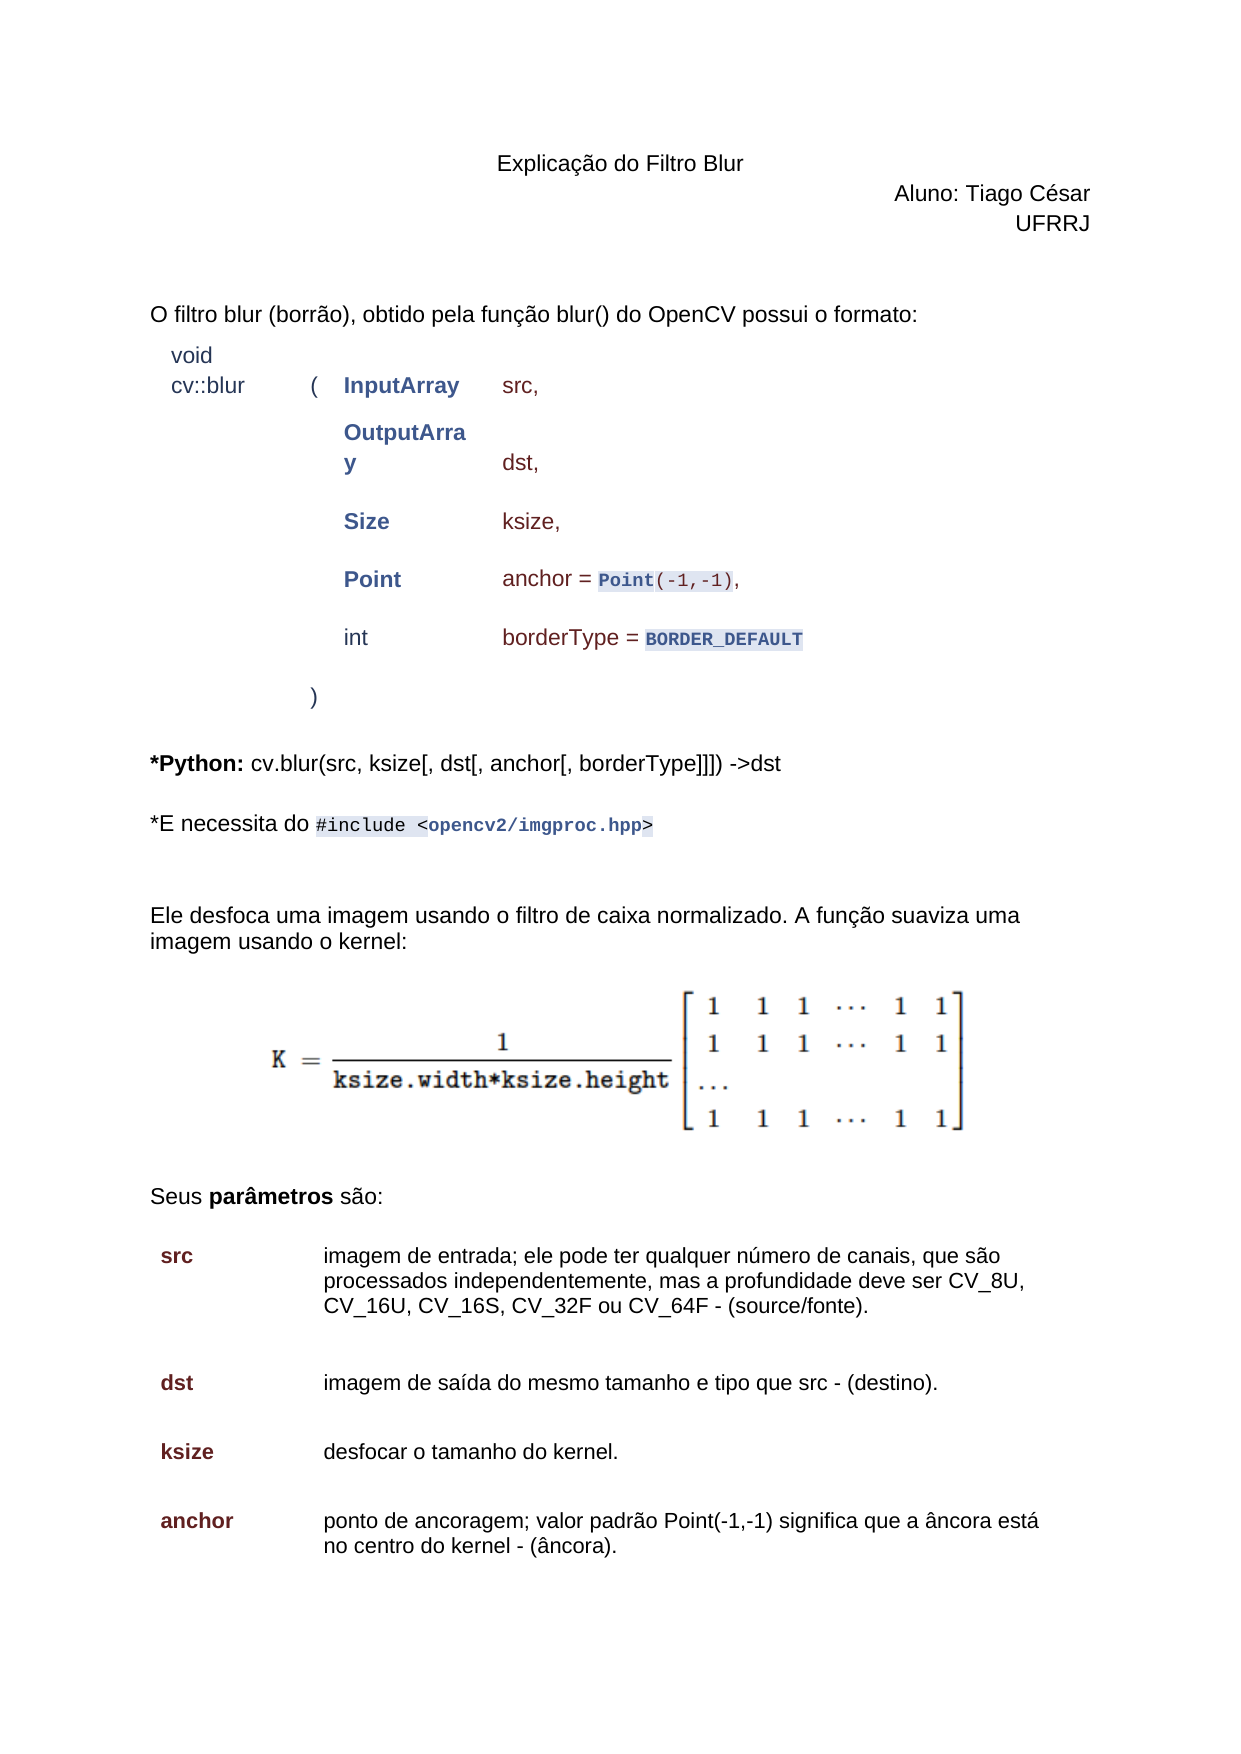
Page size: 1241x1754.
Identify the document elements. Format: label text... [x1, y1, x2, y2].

text Aluno: Tiago César [150, 180, 1090, 207]
table_cell [150, 603, 291, 661]
table_cell Size [323, 486, 481, 544]
table_cell ) [291, 661, 323, 719]
table_cell anchor [150, 1497, 313, 1591]
table_cell [291, 486, 323, 544]
table_cell Point [323, 544, 481, 603]
table_cell [150, 486, 291, 544]
table_cell [150, 661, 291, 719]
table_cell ksize, [481, 486, 819, 544]
table_cell imagem de saída do mesmo tamanho e tipo que src - (destino). [313, 1359, 1071, 1428]
table_cell [150, 544, 291, 603]
table_header void cv::blur [150, 331, 291, 409]
table_header InputArray [323, 331, 481, 409]
table_header imagem de entrada; ele pode ter qualquer número de canais, que são processados ​​independentemente, mas a profundidade deve ser CV_8U, CV_16U, CV_16S, CV_32F ou CV_64F - (source/fonte). [313, 1232, 1071, 1359]
table_cell ponto de ancoragem; valor padrão Point(-1,-1) significa que a âncora está no centro do kernel - (âncora). [313, 1497, 1071, 1591]
table_cell [291, 603, 323, 661]
table_header ( [291, 331, 323, 409]
table_cell [323, 661, 481, 719]
picture [259, 977, 982, 1160]
table_cell anchor = Point(-1,-1), [481, 544, 819, 603]
table_cell OutputArray [323, 409, 481, 486]
table_cell borderType = BORDER_DEFAULT [481, 603, 819, 661]
table_header src, [481, 331, 819, 409]
text *E necessita do #include <opencv2/imgproc.hpp> [150, 810, 1090, 837]
text O filtro blur (borrão), obtido pela função blur() do OpenCV possui o formato: [150, 301, 1090, 327]
table_cell [150, 409, 291, 486]
table_cell int [323, 603, 481, 661]
text *Python: cv.blur(src, ksize[, dst[, anchor[, borderType]]]) ->dst [150, 749, 1090, 776]
text Seus parâmetros são: [150, 1183, 1090, 1209]
table_cell dst, [481, 409, 819, 486]
table_cell [481, 661, 819, 719]
table_header src [150, 1232, 313, 1359]
table_cell dst [150, 1359, 313, 1428]
text Ele desfoca uma imagem usando o filtro de caixa normalizado. A função suaviza uma imagem usando o kernel: [150, 902, 1090, 954]
text Explicação do Filtro Blur [150, 150, 1090, 176]
table_cell [291, 409, 323, 486]
text UFRRJ [150, 210, 1090, 237]
table_cell [291, 544, 323, 603]
table_cell ksize [150, 1428, 313, 1497]
table_cell desfocar o tamanho do kernel. [313, 1428, 1071, 1497]
